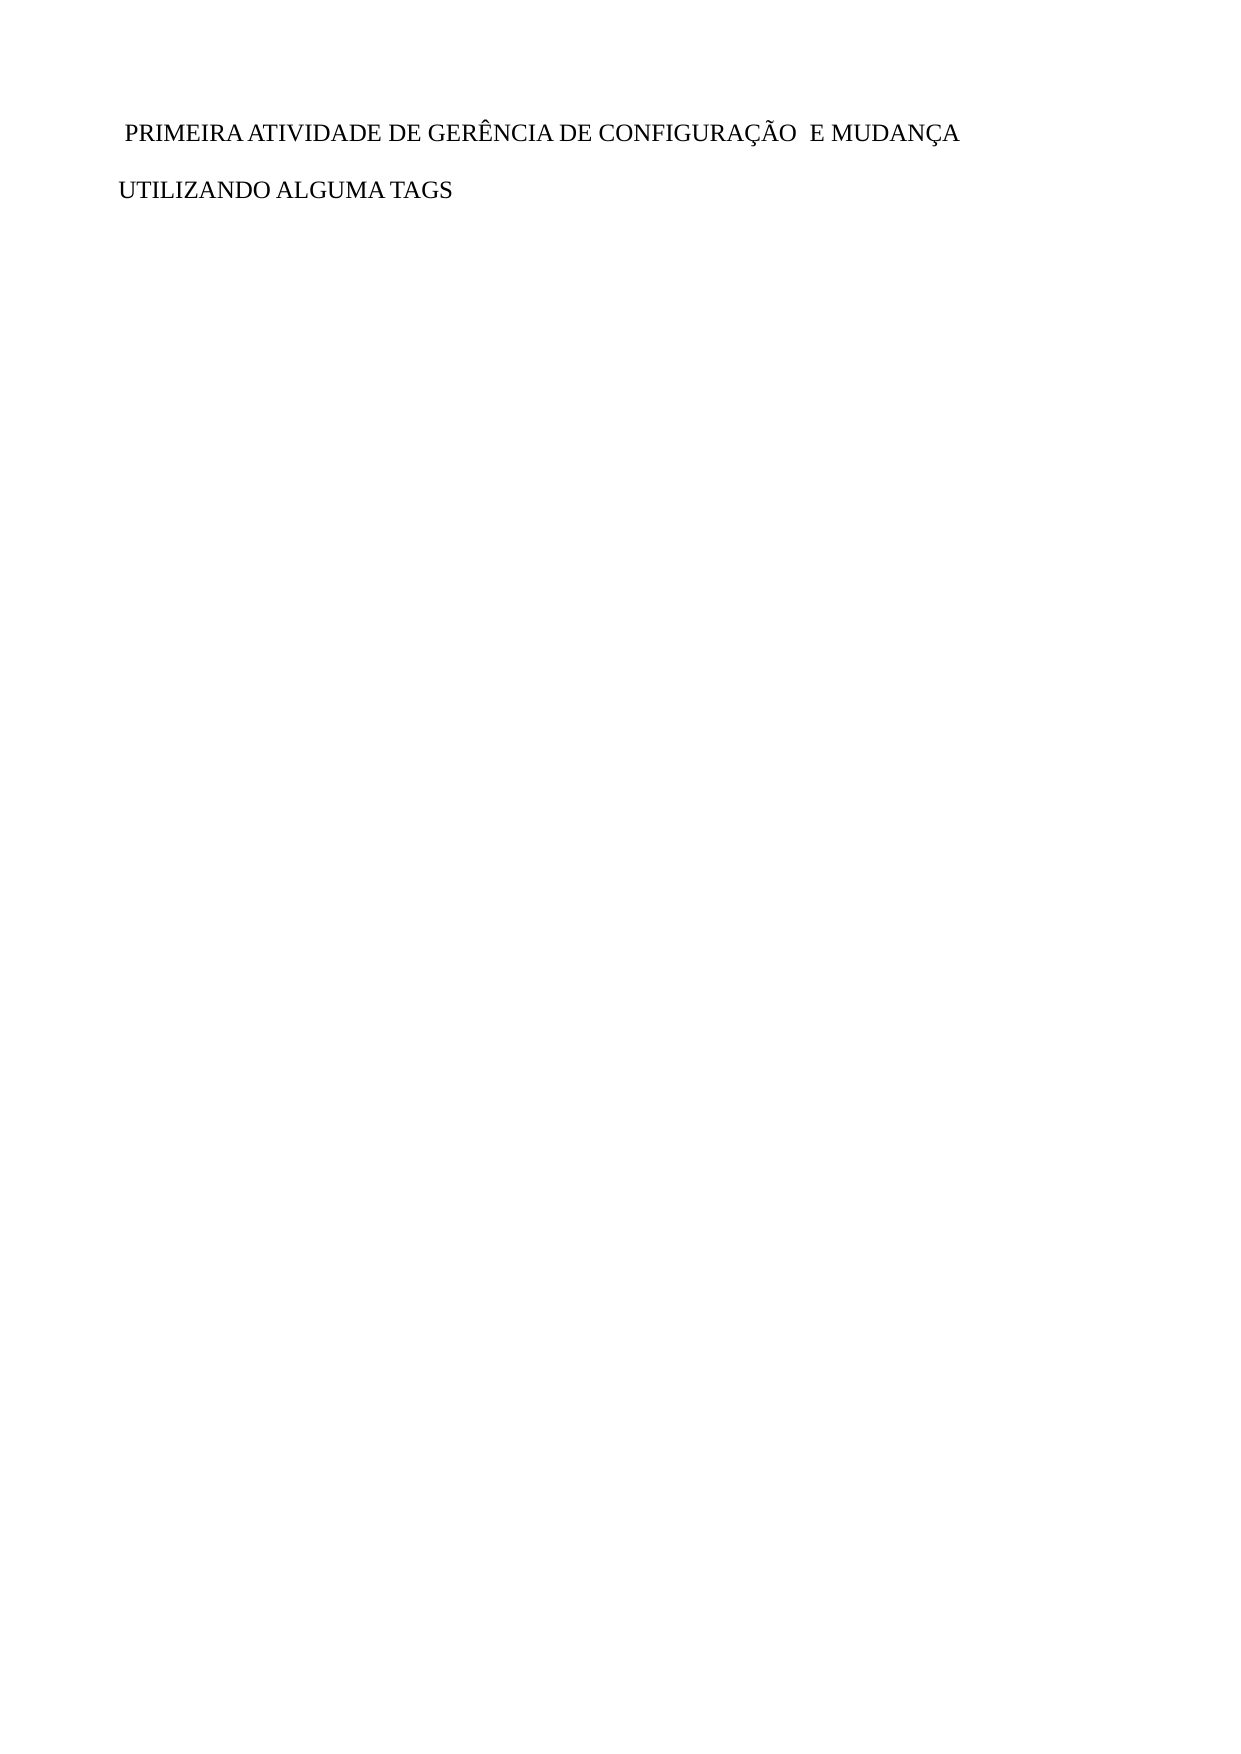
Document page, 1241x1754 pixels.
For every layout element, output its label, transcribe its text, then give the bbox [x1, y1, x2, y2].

text PRIMEIRA ATIVIDADE DE GERÊNCIA DE CONFIGURAÇÃO E MUDANÇA [118, 118, 1122, 147]
text UTILIZANDO ALGUMA TAGS [118, 176, 1122, 204]
